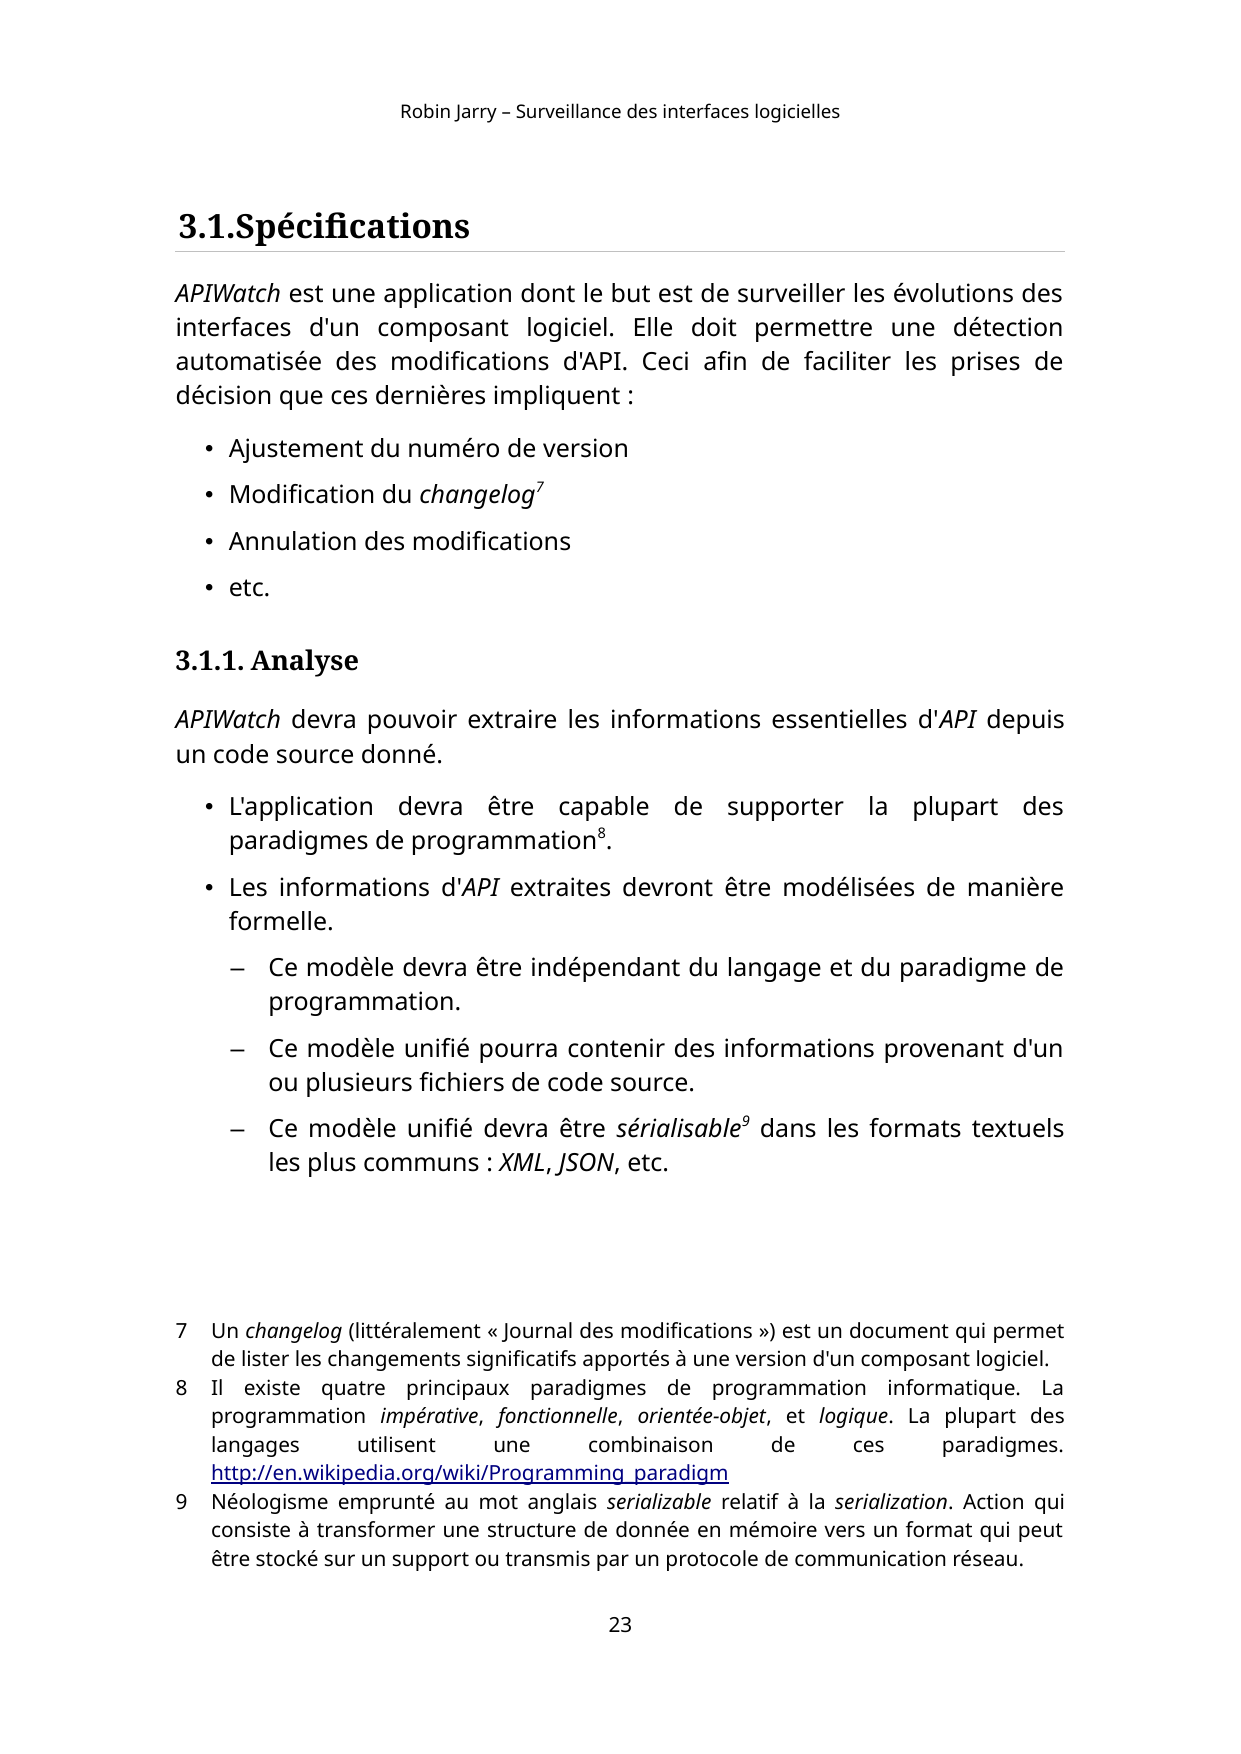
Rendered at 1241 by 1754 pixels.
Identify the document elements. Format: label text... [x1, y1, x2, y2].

text APIWatch devra pouvoir extraire les informations essentielles d'API depuis un code source donné. [175, 702, 1065, 770]
list Ajustement du numéro de version [205, 430, 1065, 464]
list Il existe quatre principaux paradigmes de programmation informatique. La programmation impérative, fonctionnelle, orientée-objet, et logique. La plupart des langages utilisent une combinaison de ces paradigmes. http://en.wikipedia.org/wiki/Programming_paradigm [175, 1373, 1065, 1487]
list etc. [205, 569, 1065, 604]
text APIWatch est une application dont le but est de surveiller les évolutions des interfaces d'un composant logiciel. Elle doit permettre une détection automatisée des modifications d'API. Ceci afin de faciliter les prises de décision que ces dernières impliquent : [175, 276, 1065, 412]
list Ce modèle unifié pourra contenir des informations provenant d'un ou plusieurs fichiers de code source. [230, 1030, 1065, 1098]
list Néologisme emprunté au mot anglais serializable relatif à la serialization. Action qui consiste à transformer une structure de donnée en mémoire vers un format qui peut être stocké sur un support ou transmis par un protocole de communication réseau. [175, 1487, 1065, 1572]
list Ce modèle devra être indépendant du langage et du paradigme de programmation. [230, 950, 1065, 1018]
list Un changelog (littéralement « Journal des modifications ») est un document qui permet de lister les changements significatifs apportés à une version d'un composant logiciel. [175, 1316, 1065, 1373]
list L'application devra être capable de supporter la plupart des paradigmes de programmation. [205, 789, 1065, 857]
subtitle Analyse [175, 641, 1065, 678]
subtitle Spécifications [175, 200, 1065, 251]
list Ce modèle unifié devra être sérialisable dans les formats textuels les plus communs : XML, JSON, etc. [230, 1111, 1065, 1179]
list Annulation des modifications [205, 523, 1065, 557]
list Les informations d'API extraites devront être modélisées de manière formelle. [205, 869, 1065, 937]
list Modification du changelog [205, 477, 1065, 511]
